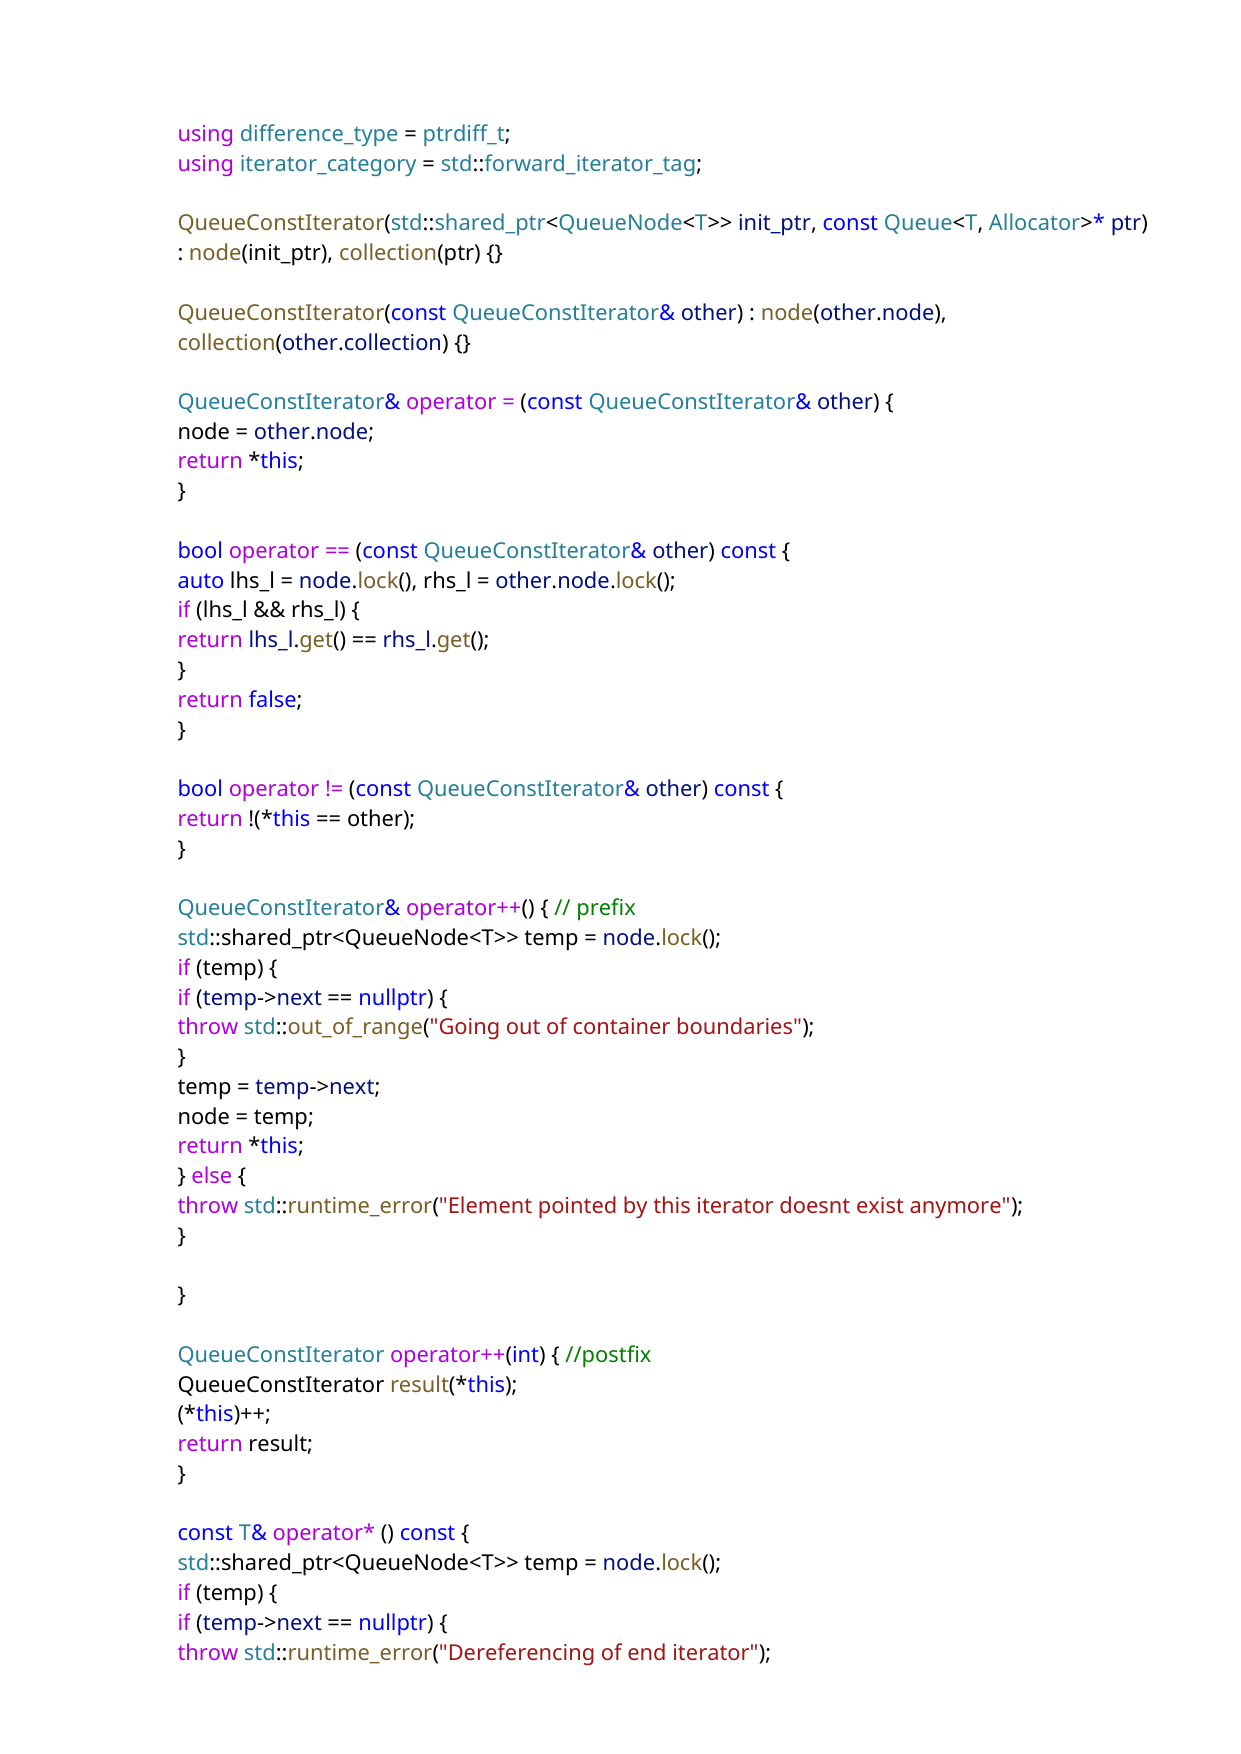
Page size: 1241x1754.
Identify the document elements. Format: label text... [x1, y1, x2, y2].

text } [177, 1279, 1152, 1309]
text QueueConstIterator(const QueueConstIterator& other) : node(other.node), collection(other.collection) {} [177, 297, 1152, 356]
text } [177, 833, 1152, 862]
text return result; [177, 1428, 1152, 1458]
text return false; [177, 684, 1152, 713]
text if (temp) { [177, 952, 1152, 981]
text } [177, 713, 1152, 743]
text QueueConstIterator(std::shared_ptr<QueueNode<T>> init_ptr, const Queue<T, Allocator>* ptr) : node(init_ptr), collection(ptr) {} [177, 207, 1152, 267]
text } [177, 654, 1152, 684]
text using difference_type = ptrdiff_t; [177, 118, 1152, 148]
text return *this; [177, 1130, 1152, 1160]
text QueueConstIterator& operator = (const QueueConstIterator& other) { [177, 386, 1152, 416]
text return !(*this == other); [177, 803, 1152, 833]
text const T& operator* () const { [177, 1517, 1152, 1547]
text } else { [177, 1160, 1152, 1190]
text temp = temp->next; [177, 1071, 1152, 1101]
text auto lhs_l = node.lock(), rhs_l = other.node.lock(); [177, 564, 1152, 594]
text if (lhs_l && rhs_l) { [177, 594, 1152, 624]
text if (temp) { [177, 1577, 1152, 1607]
text throw std::runtime_error("Dereferencing of end iterator"); [177, 1637, 1152, 1666]
text } [177, 1220, 1152, 1249]
text if (temp->next == nullptr) { [177, 981, 1152, 1011]
text QueueConstIterator operator++(int) { //postfix [177, 1339, 1152, 1368]
text std::shared_ptr<QueueNode<T>> temp = node.lock(); [177, 922, 1152, 952]
text if (temp->next == nullptr) { [177, 1607, 1152, 1637]
text QueueConstIterator& operator++() { // prefix [177, 892, 1152, 922]
text bool operator == (const QueueConstIterator& other) const { [177, 535, 1152, 564]
text throw std::runtime_error("Element pointed by this iterator doesnt exist anymore"); [177, 1190, 1152, 1220]
text (*this)++; [177, 1398, 1152, 1428]
text node = other.node; [177, 416, 1152, 446]
text } [177, 475, 1152, 505]
text } [177, 1458, 1152, 1488]
text bool operator != (const QueueConstIterator& other) const { [177, 773, 1152, 803]
text throw std::out_of_range("Going out of container boundaries"); [177, 1011, 1152, 1041]
text node = temp; [177, 1101, 1152, 1130]
text std::shared_ptr<QueueNode<T>> temp = node.lock(); [177, 1547, 1152, 1577]
text QueueConstIterator result(*this); [177, 1368, 1152, 1398]
text return lhs_l.get() == rhs_l.get(); [177, 624, 1152, 654]
text using iterator_category = std::forward_iterator_tag; [177, 148, 1152, 178]
text return *this; [177, 446, 1152, 475]
text } [177, 1041, 1152, 1071]
